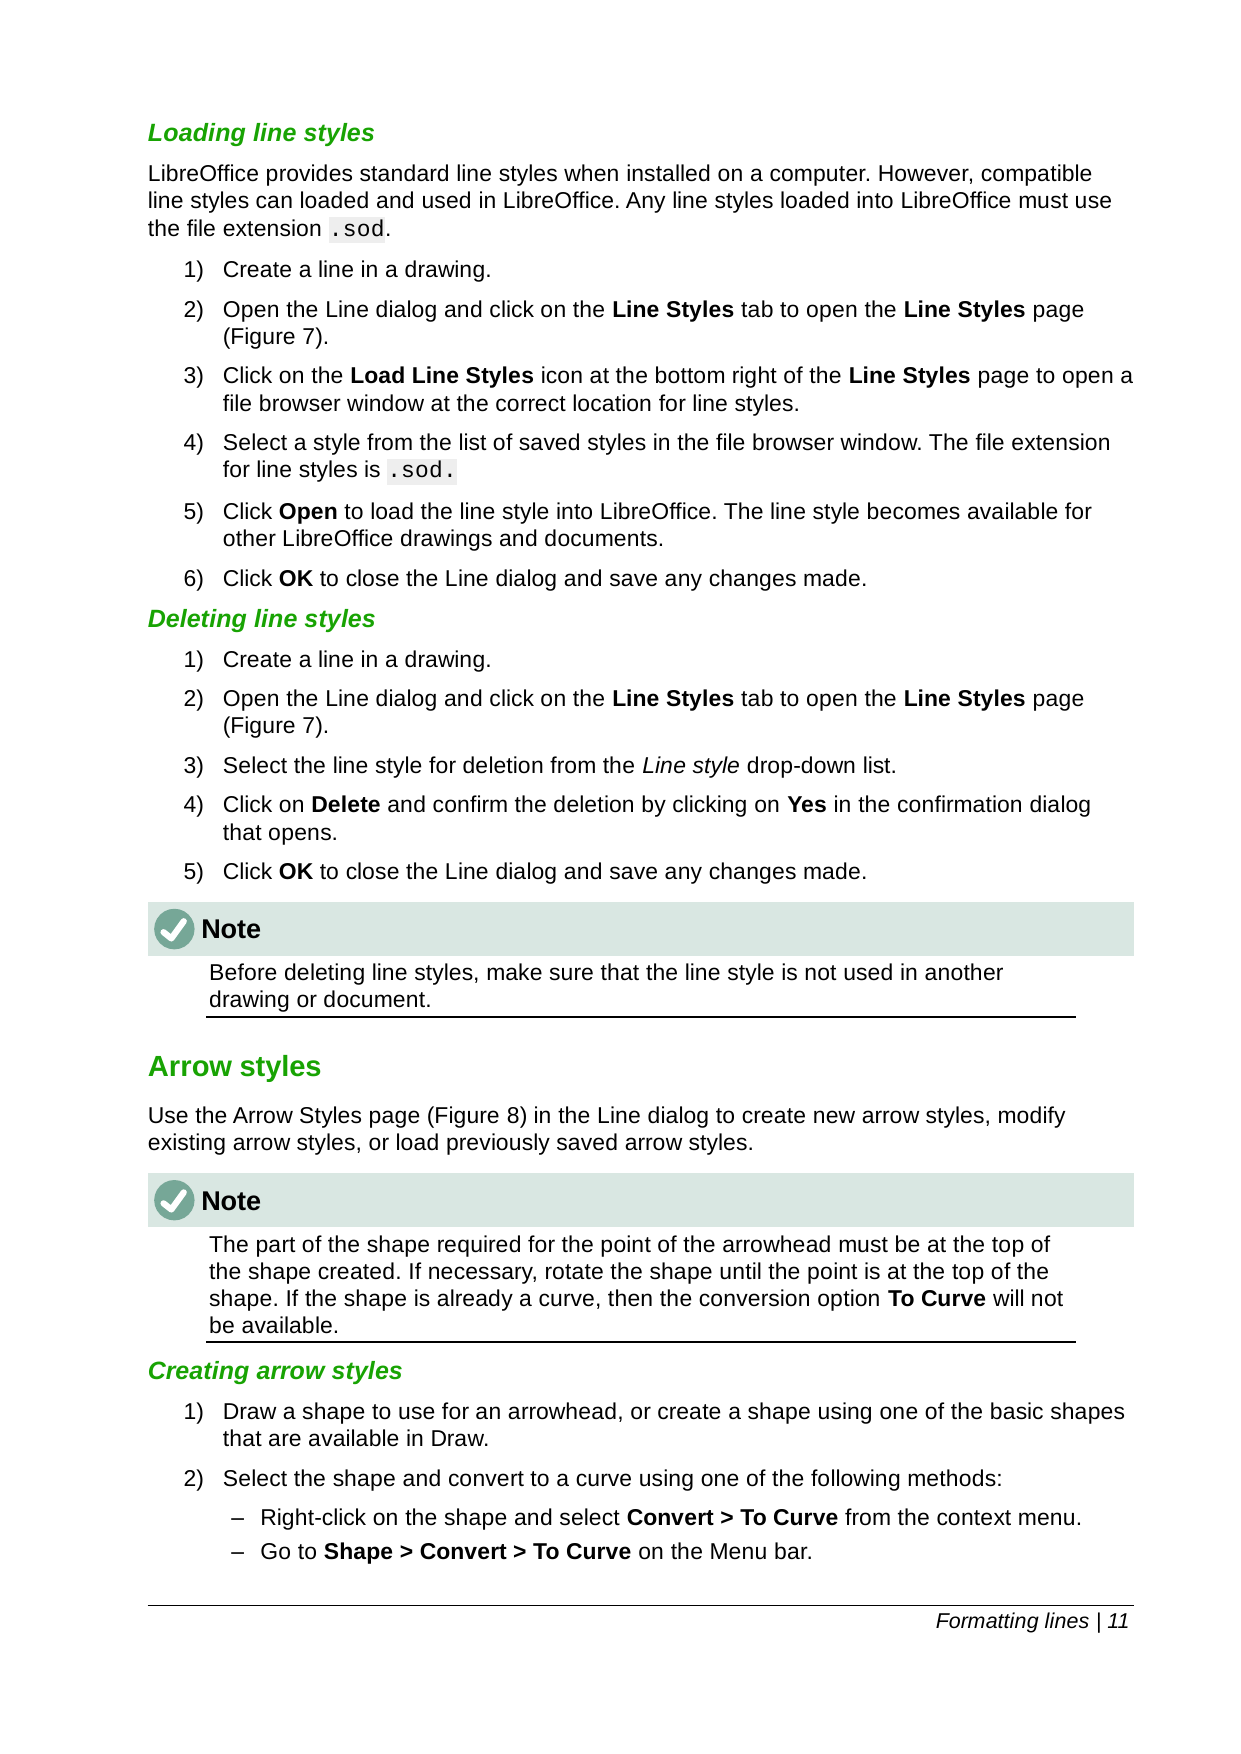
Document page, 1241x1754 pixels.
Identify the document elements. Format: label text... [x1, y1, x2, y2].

subtitle Note [148, 1173, 1134, 1227]
list Draw a shape to use for an arrowhead, or create a shape using one of the basic shapes that are available in Draw. [204, 1397, 1134, 1452]
list Click Open to load the line style into LibreOffice. The line style becomes available for other LibreOffice drawings and documents. [204, 497, 1134, 551]
list Create a line in a drawing. [204, 645, 1134, 672]
list Go to Shape > Convert > To Curve on the Menu bar. [231, 1537, 1134, 1564]
list Click OK to close the Line dialog and save any changes made. [204, 564, 1134, 591]
list Click on Delete and confirm the deletion by clicking on Yes in the confirmation dialog that opens. [204, 791, 1134, 845]
list Select a style from the list of saved styles in the file browser window. The file extension for line styles is .sod. [204, 428, 1134, 485]
subtitle Arrow styles [148, 1049, 1134, 1083]
subtitle Loading line styles [148, 118, 1134, 147]
list Open the Line dialog and click on the Line Styles tab to open the Line Styles page (Figure 7). [204, 684, 1134, 739]
list Open the Line dialog and click on the Line Styles tab to open the Line Styles page (Figure 7). [204, 295, 1134, 349]
list Right-click on the shape and select Convert > To Curve from the context menu. [231, 1504, 1134, 1531]
list Select the shape and convert to a curve using one of the following methods: [204, 1464, 1134, 1491]
list Create a line in a drawing. [204, 256, 1134, 283]
subtitle Creating arrow styles [148, 1356, 1134, 1385]
list Click on the Load Line Styles icon at the bottom right of the Line Styles page to open a file browser window at the correct location for line styles. [204, 362, 1134, 416]
list Select the line style for deletion from the Line style drop-down list. [204, 751, 1134, 778]
text Use the Arrow Styles page (Figure 8) in the Line dialog to create new arrow styles, modify existing arrow styles, or load previously saved arrow styles. [148, 1102, 1134, 1156]
list Click OK to close the Line dialog and save any changes made. [204, 857, 1134, 884]
text Before deleting line styles, make sure that the line style is not used in another drawing or document. [206, 956, 1076, 1016]
subtitle Note [148, 902, 1134, 956]
list LibreOffice provides standard line styles when installed on a computer. However, compatible line styles can loaded and used in LibreOffice. Any line styles loaded into LibreOffice must use the file extension .sod. [148, 160, 1134, 243]
subtitle Deleting line styles [148, 603, 1134, 632]
text The part of the shape required for the point of the arrowhead must be at the top of the shape created. If necessary, rotate the shape until the point is at the top of the shape. If the shape is already a curve, then the conversion option To Curve will not be available. [206, 1227, 1076, 1341]
